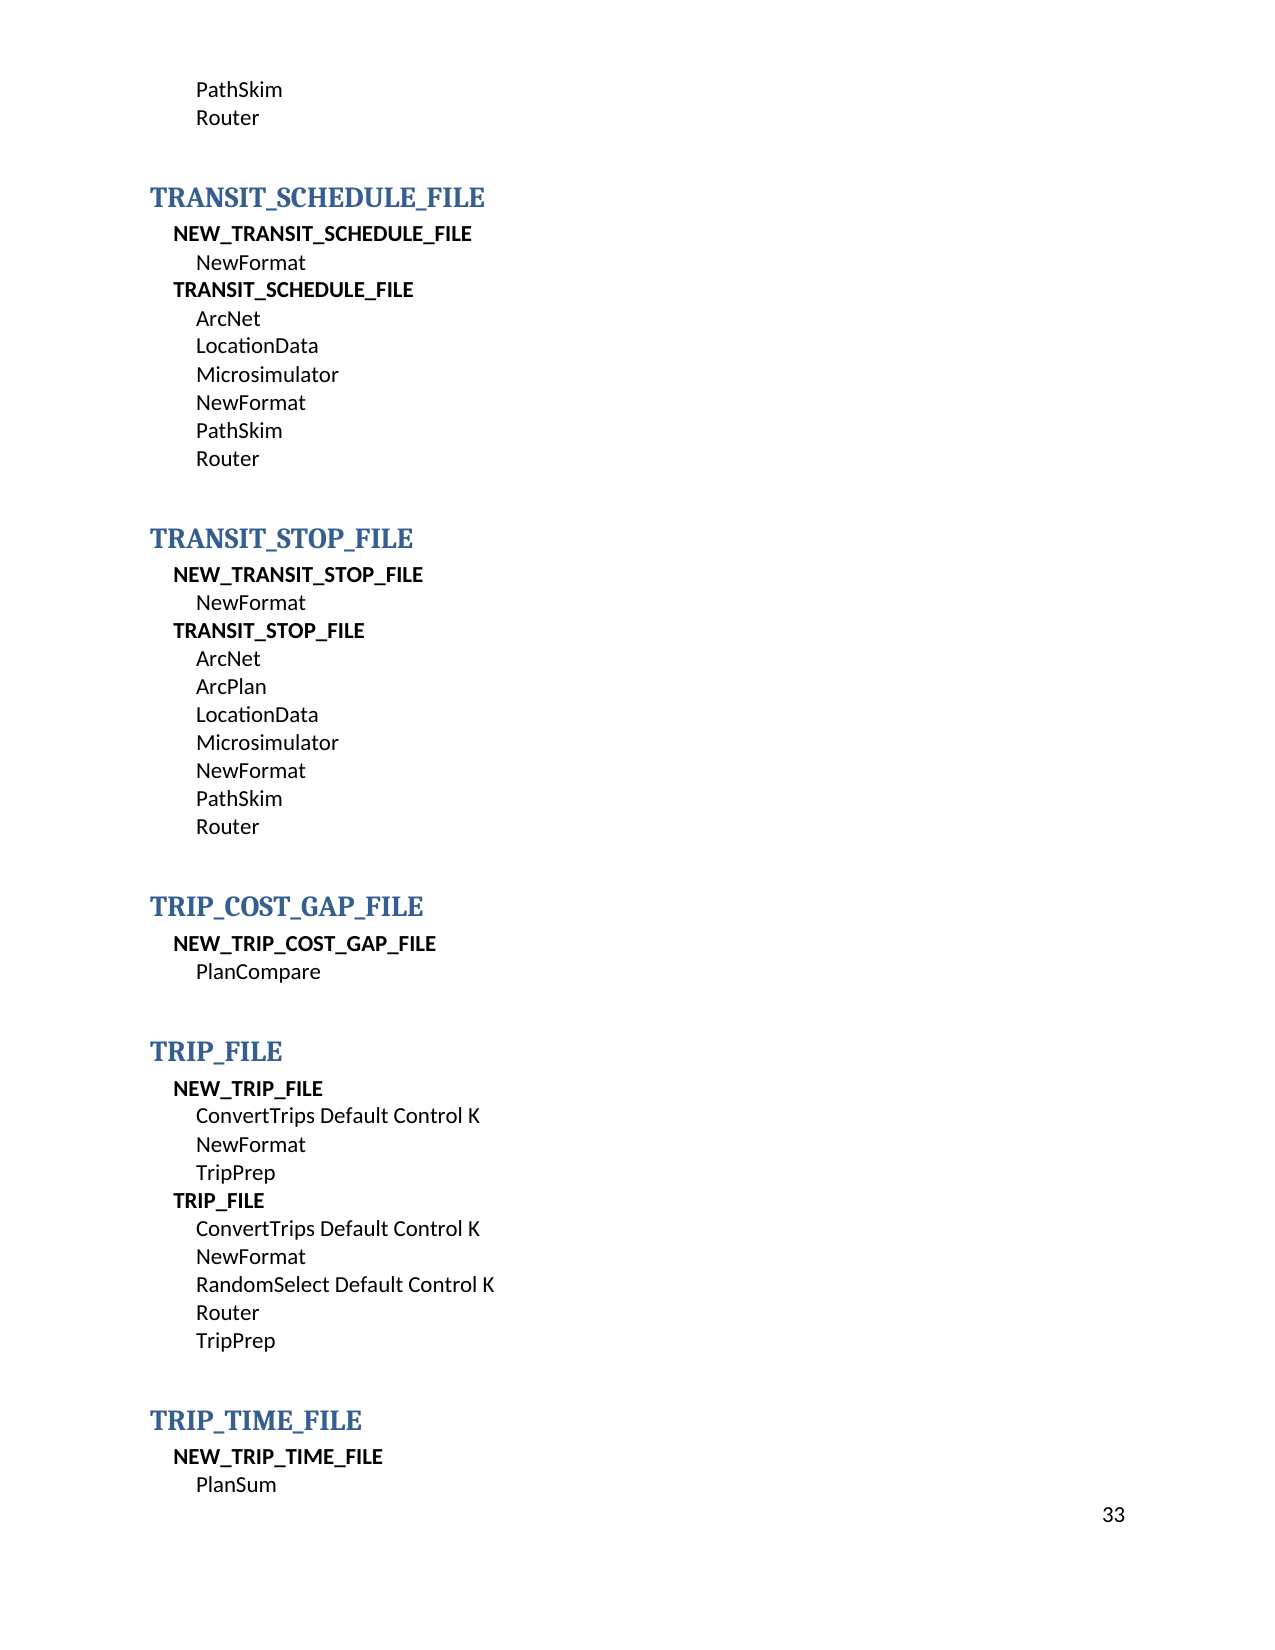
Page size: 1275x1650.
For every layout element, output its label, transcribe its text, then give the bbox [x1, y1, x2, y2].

text Router [150, 812, 1125, 841]
text NEW_TRIP_COST_GAP_FILE [150, 929, 1125, 957]
subtitle TRIP_FILE [150, 1035, 1125, 1069]
text NEW_TRIP_FILE [150, 1074, 1125, 1102]
text TRIP_FILE [150, 1186, 1125, 1214]
text TripPrep [150, 1326, 1125, 1354]
text TRANSIT_SCHEDULE_FILE [150, 276, 1125, 304]
text ArcNet [150, 644, 1125, 672]
subtitle TRIP_TIME_FILE [150, 1404, 1125, 1437]
text PlanSum [150, 1470, 1125, 1498]
text Microsimulator [150, 360, 1125, 388]
text PathSkim [150, 416, 1125, 444]
subtitle TRANSIT_STOP_FILE [150, 522, 1125, 555]
text NEW_TRIP_TIME_FILE [150, 1442, 1125, 1470]
text PathSkim [150, 75, 1125, 103]
text NewFormat [150, 1242, 1125, 1270]
text ConvertTrips Default Control K [150, 1214, 1125, 1242]
text ConvertTrips Default Control K [150, 1102, 1125, 1130]
text NewFormat [150, 756, 1125, 784]
text ArcPlan [150, 672, 1125, 700]
text NEW_TRANSIT_STOP_FILE [150, 560, 1125, 588]
text Microsimulator [150, 728, 1125, 756]
subtitle TRANSIT_SCHEDULE_FILE [150, 181, 1125, 214]
text TripPrep [150, 1158, 1125, 1186]
text NewFormat [150, 588, 1125, 616]
text NewFormat [150, 248, 1125, 276]
text LocationData [150, 332, 1125, 360]
text NewFormat [150, 388, 1125, 416]
text Router [150, 103, 1125, 131]
text PathSkim [150, 784, 1125, 812]
text Router [150, 1298, 1125, 1326]
text NewFormat [150, 1130, 1125, 1158]
text Router [150, 444, 1125, 472]
text RandomSelect Default Control K [150, 1270, 1125, 1298]
text PlanCompare [150, 957, 1125, 985]
text NEW_TRANSIT_SCHEDULE_FILE [150, 219, 1125, 248]
text LocationData [150, 700, 1125, 728]
subtitle TRIP_COST_GAP_FILE [150, 891, 1125, 924]
text ArcNet [150, 304, 1125, 332]
text TRANSIT_STOP_FILE [150, 616, 1125, 644]
